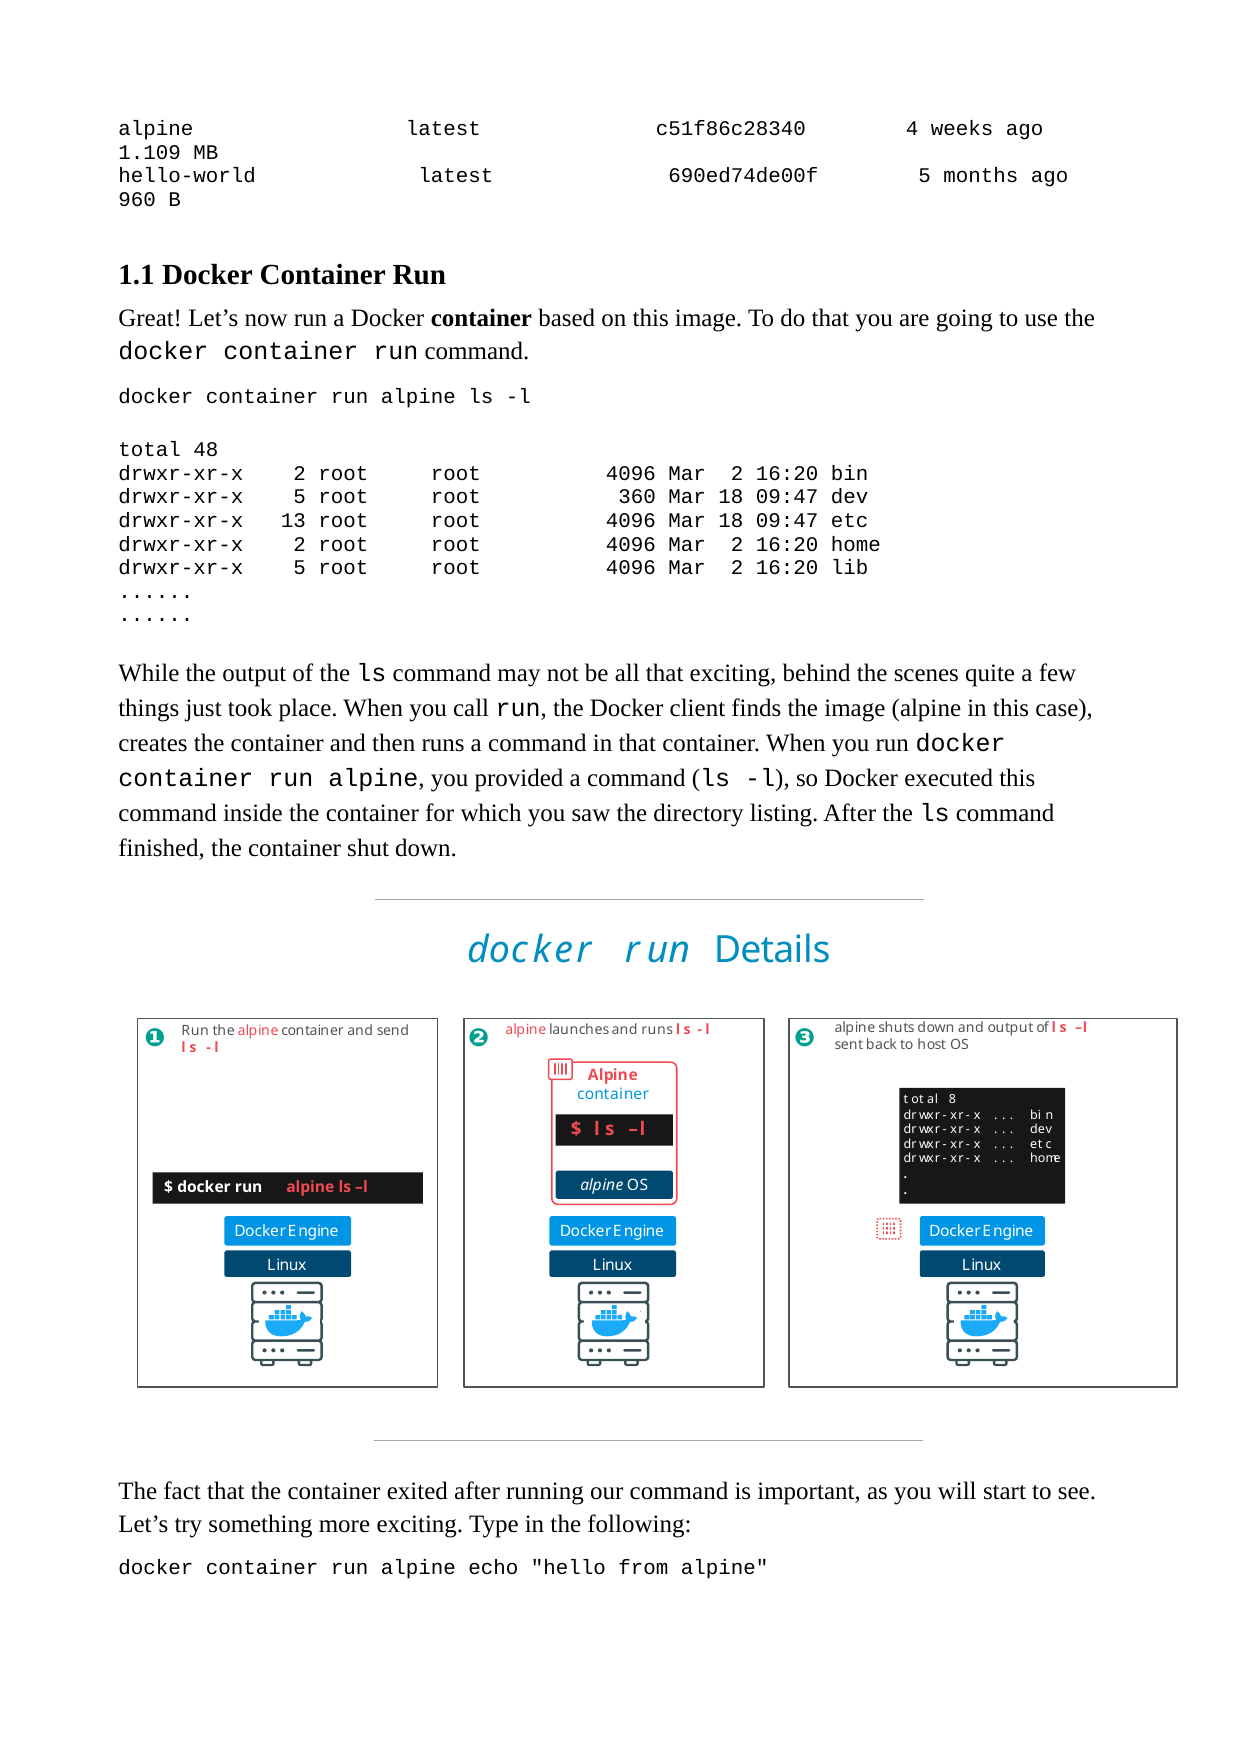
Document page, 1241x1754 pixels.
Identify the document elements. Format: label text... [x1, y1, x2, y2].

text docker container run alpine echo "hello from alpine" [118, 1557, 1122, 1580]
text drwxr-xr-x 13 root root 4096 Mar 18 09:47 etc [118, 510, 1122, 533]
text docker container run alpine ls -l [118, 386, 1122, 409]
text ...... [118, 604, 1122, 628]
text drwxr-xr-x 2 root root 4096 Mar 2 16:20 home [118, 533, 1122, 557]
text total 48 [118, 439, 1122, 463]
text drwxr-xr-x 5 root root 4096 Mar 2 16:20 lib [118, 557, 1122, 581]
text ...... [118, 581, 1122, 604]
text alpine latest c51f86c28340 4 weeks ago 1.109 MB [118, 118, 1122, 165]
text While the output of the ls command may not be all that exciting, behind the scenes quite a few things just took place. When you call run, the Docker client finds the image (alpine in this case), creates the container and then runs a command in that container. When you run docker container run alpine, you provided a command (ls -l), so Docker executed this command inside the container for which you saw the directory listing. After the ls command finished, the container shut down. [118, 658, 1122, 862]
text drwxr-xr-x 5 root root 360 Mar 18 09:47 dev [118, 486, 1122, 510]
text drwxr-xr-x 2 root root 4096 Mar 2 16:20 bin [118, 463, 1122, 486]
text hello-world latest 690ed74de00f 5 months ago 960 B [118, 165, 1122, 213]
text The fact that the container exited after running our command is important, as you will start to see. Let’s try something more exciting. Type in the following: [118, 1476, 1122, 1538]
subtitle 1.1 Docker Container Run [118, 257, 1122, 290]
text Great! Let’s now run a Docker container based on this image. To do that you are going to use the docker container run command. [118, 303, 1122, 367]
